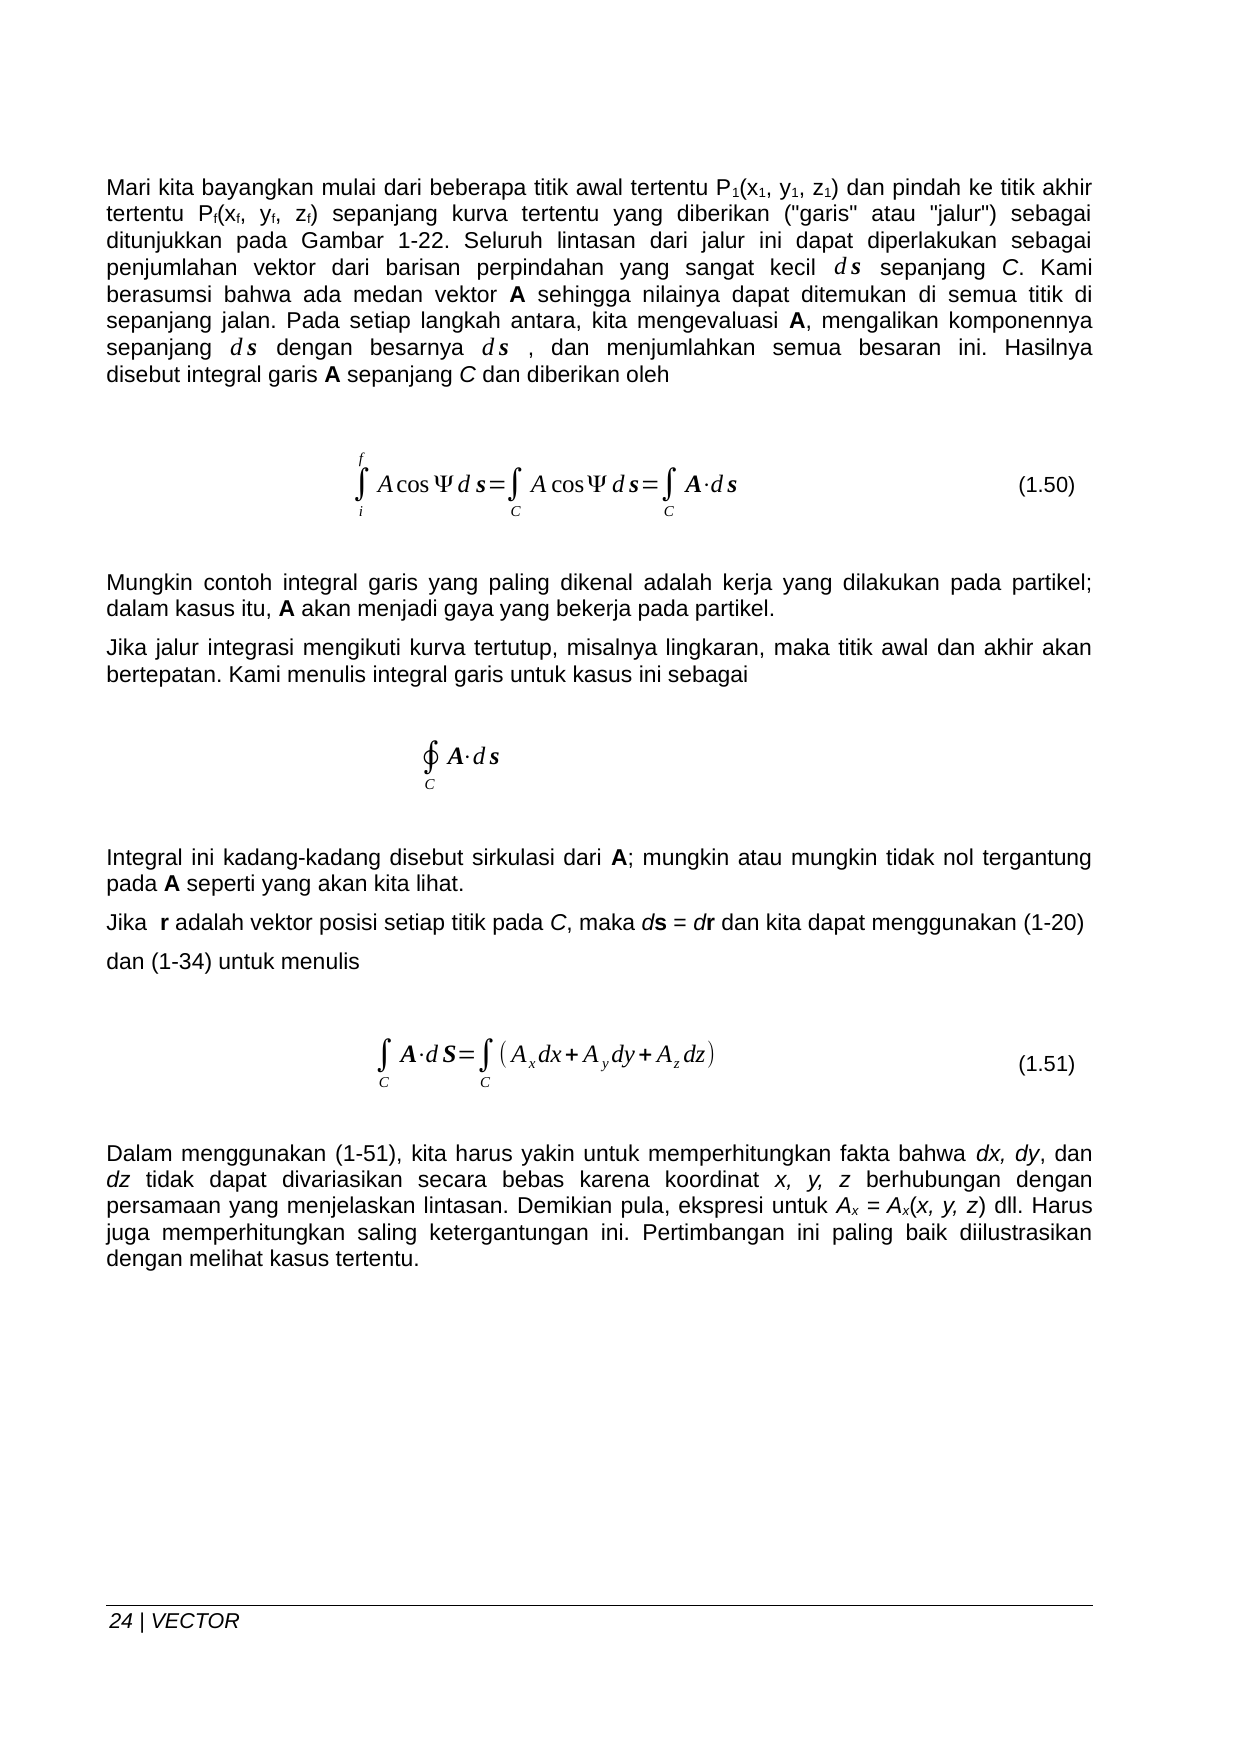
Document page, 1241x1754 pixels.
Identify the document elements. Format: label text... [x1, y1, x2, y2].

table_header [106, 1026, 983, 1101]
text Integral ini kadang-kadang disebut sirkulasi dari A; mungkin atau mungkin tidak nol tergantung pada A seperti yang akan kita lihat. [106, 844, 1093, 897]
text Jika r adalah vektor posisi setiap titik pada C, maka ds = dr dan kita dapat menggunakan (1-20) [106, 909, 1093, 935]
table_header [106, 439, 983, 530]
text dan (1-34) untuk menulis [106, 948, 1093, 974]
table_header (1.50) [983, 439, 1093, 530]
text Jika jalur integrasi mengikuti kurva tertutup, misalnya lingkaran, maka titik awal dan akhir akan bertepatan. Kami menulis integral garis untuk kasus ini sebagai [106, 634, 1093, 687]
text Mari kita bayangkan mulai dari beberapa titik awal tertentu P1(x1, y1, z1) dan pindah ke titik akhir tertentu Pf(xf, yf, zf) sepanjang kurva tertentu yang diberikan ("garis" atau "jalur") sebagai ditunjukkan pada Gambar 1-22. Seluruh lintasan dari jalur ini dapat diperlakukan sebagai penjumlahan vektor dari barisan perpindahan yang sangat kecilsepanjang C. Kami berasumsi bahwa ada medan vektor A sehingga nilainya dapat ditemukan di semua titik di sepanjang jalan. Pada setiap langkah antara, kita mengevaluasi A, mengalikan komponennya sepanjangdengan besarnya, dan menjumlahkan semua besaran ini. Hasilnya disebut integral garis A sepanjang C dan diberikan oleh [106, 174, 1093, 387]
table_header (1.51) [983, 1026, 1093, 1101]
text Mungkin contoh integral garis yang paling dikenal adalah kerja yang dilakukan pada partikel; dalam kasus itu, A akan menjadi gaya yang bekerja pada partikel. [106, 569, 1093, 622]
text Dalam menggunakan (1-51), kita harus yakin untuk memperhitungkan fakta bahwa dx, dy, dan dz tidak dapat divariasikan secara bebas karena koordinat x, y, z berhubungan dengan persamaan yang menjelaskan lintasan. Demikian pula, ekspresi untuk Ax = Ax(x, y, z) dll. Harus juga memperhitungkan saling ketergantungan ini. Pertimbangan ini paling baik diilustrasikan dengan melihat kasus tertentu. [106, 1139, 1093, 1271]
